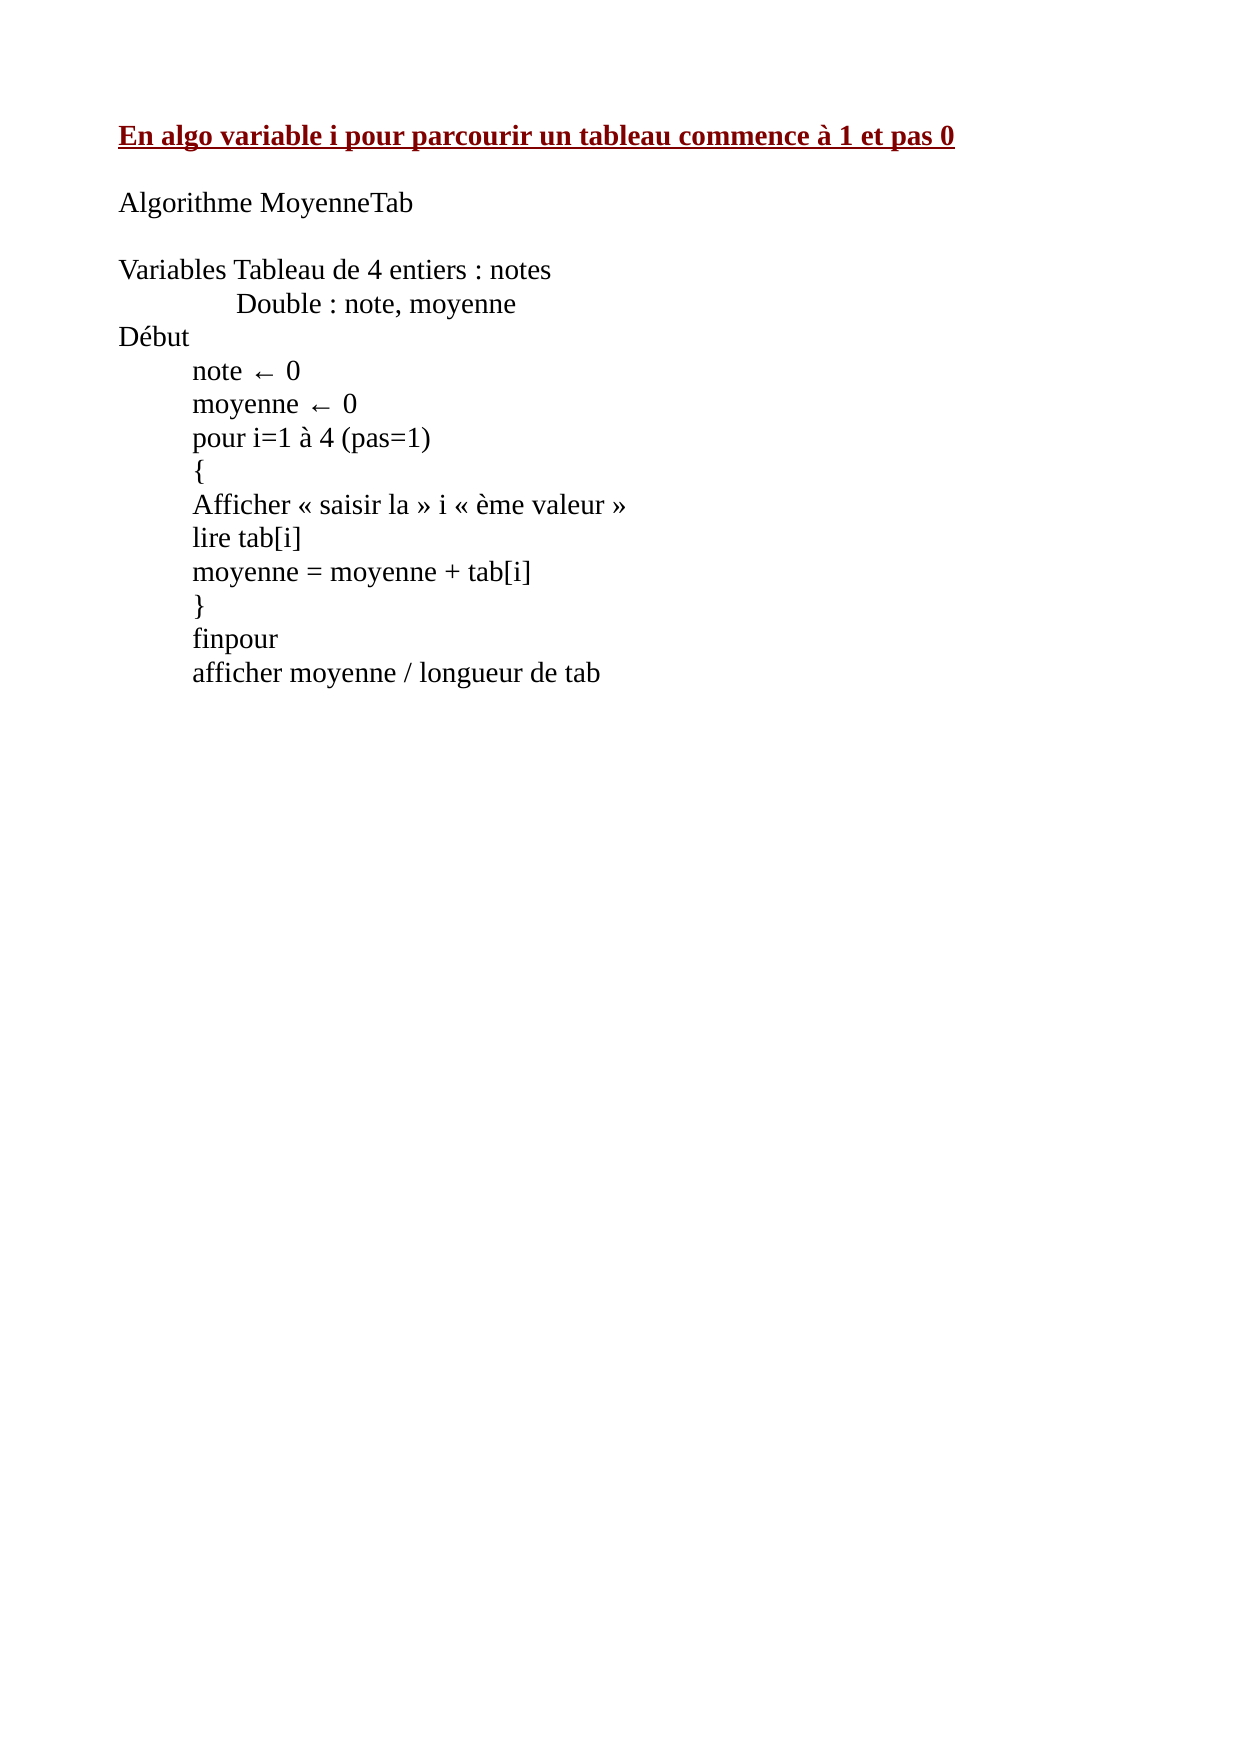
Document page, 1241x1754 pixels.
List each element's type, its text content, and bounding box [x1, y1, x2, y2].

text note ← 0 [118, 353, 1122, 386]
text } [118, 588, 1122, 621]
text moyenne = moyenne + tab[i] [118, 554, 1122, 588]
text lire tab[i] [118, 521, 1122, 554]
text Double : note, moyenne [118, 286, 1122, 319]
text Variables Tableau de 4 entiers : notes [118, 252, 1122, 286]
text En algo variable i pour parcourir un tableau commence à 1 et pas 0 [118, 118, 1122, 152]
text afficher moyenne / longueur de tab [118, 655, 1122, 688]
text finpour [118, 621, 1122, 655]
text { [118, 453, 1122, 487]
text moyenne ← 0 [118, 386, 1122, 420]
text Début [118, 319, 1122, 353]
text Afficher « saisir la » i « ème valeur » [118, 487, 1122, 521]
text pour i=1 à 4 (pas=1) [118, 420, 1122, 453]
text Algorithme MoyenneTab [118, 185, 1122, 219]
